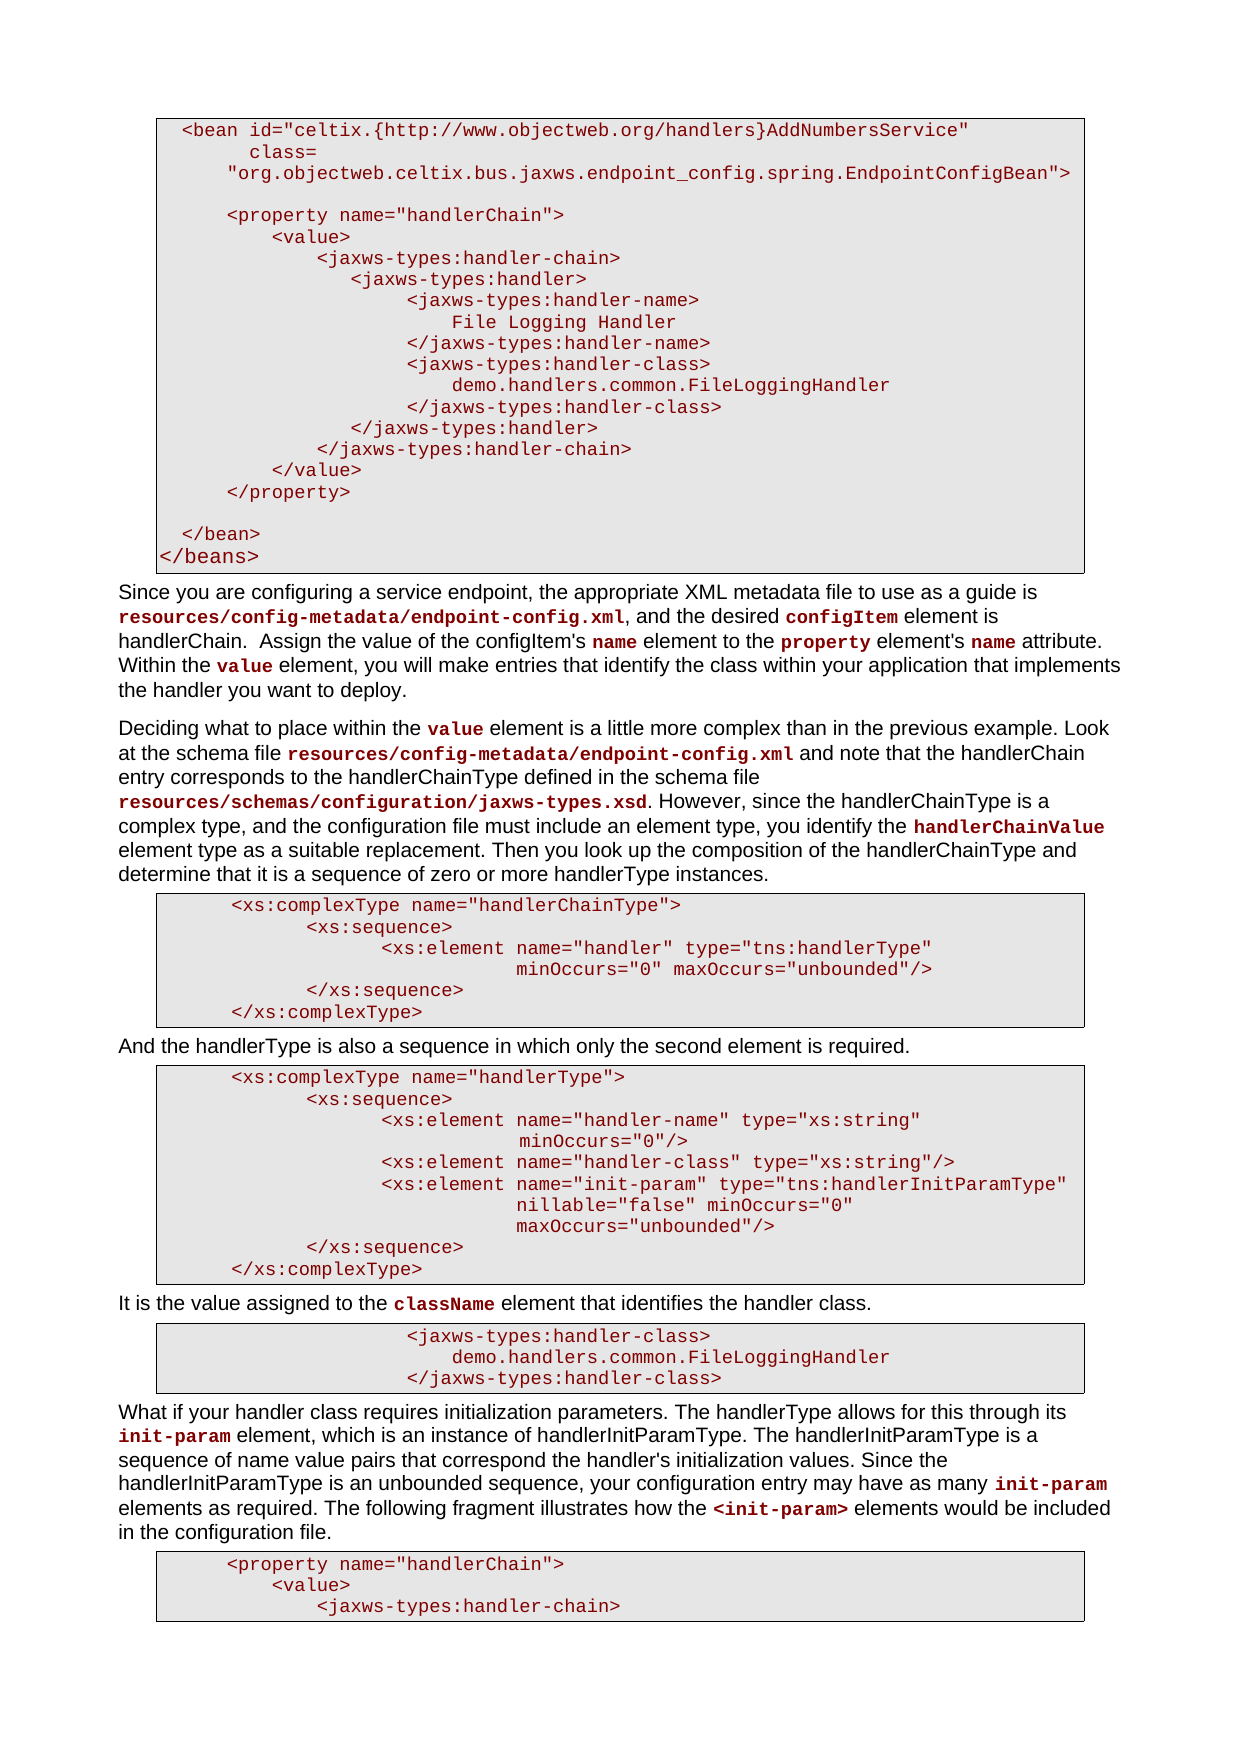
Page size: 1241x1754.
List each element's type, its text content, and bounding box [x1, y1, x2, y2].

text <xs:element name="init-param" type="tns:handlerInitParamType" [157, 1171, 1084, 1192]
text Since you are configuring a service endpoint, the appropriate XML metadata file to use as a guide is resources/config-metadata/endpoint-config.xml, and the desired configItem element is handlerChain. Assign the value of the configItem's name element to the property element's name attribute. Within the value element, you will make entries that identify the class within your application that implements the handler you want to deploy. [118, 581, 1122, 702]
text nillable="false" minOccurs="0" [157, 1192, 1084, 1214]
text minOccurs="0"/> [157, 1129, 1084, 1150]
text </xs:sequence> [157, 978, 1084, 999]
text </xs:sequence> [157, 1235, 1084, 1256]
text It is the value assigned to the className element that identifies the handler class. [118, 1291, 1122, 1316]
text demo.handlers.common.FileLoggingHandler [157, 373, 1084, 394]
text <jaxws-types:handler-class> [157, 352, 1084, 373]
text <value> [157, 224, 1084, 246]
text class= [157, 139, 1084, 161]
text </beans> [157, 543, 1084, 573]
text <bean id="celtix.{http://www.objectweb.org/handlers}AddNumbersService" [157, 119, 1084, 139]
text </jaxws-types:handler-class> [157, 1366, 1084, 1393]
text <jaxws-types:handler> [157, 267, 1084, 288]
text </bean> [157, 522, 1084, 543]
text <xs:complexType name="handlerType"> [157, 1066, 1084, 1086]
text maxOccurs="unbounded"/> [157, 1214, 1084, 1235]
text <xs:complexType name="handlerChainType"> [157, 894, 1084, 914]
text </jaxws-types:handler-name> [157, 331, 1084, 352]
text File Logging Handler [157, 309, 1084, 331]
text <xs:element name="handler" type="tns:handlerType" [157, 936, 1084, 957]
text </jaxws-types:handler-class> [157, 394, 1084, 416]
text </xs:complexType> [157, 1256, 1084, 1284]
text <jaxws-types:handler-class> [157, 1324, 1084, 1344]
text demo.handlers.common.FileLoggingHandler [157, 1344, 1084, 1366]
text </jaxws-types:handler> [157, 416, 1084, 437]
text <value> [157, 1573, 1084, 1594]
text What if your handler class requires initialization parameters. The handlerType allows for this through its init-param element, which is an instance of handlerInitParamType. The handlerInitParamType is a sequence of name value pairs that correspond the handler's initialization values. Since the handlerInitParamType is an unbounded sequence, your configuration entry may have as many init-param elements as required. The following fragment illustrates how the <init-param> elements would be included in the configuration file. [118, 1401, 1122, 1544]
text <property name="handlerChain"> [157, 203, 1084, 224]
text And the handlerType is also a sequence in which only the second element is required. [118, 1034, 1122, 1057]
text </jaxws-types:handler-chain> [157, 437, 1084, 458]
text <jaxws-types:handler-name> [157, 288, 1084, 309]
text "org.objectweb.celtix.bus.jaxws.endpoint_config.spring.EndpointConfigBean"> [157, 161, 1084, 182]
text </property> [157, 479, 1084, 501]
text minOccurs="0" maxOccurs="unbounded"/> [157, 957, 1084, 978]
text <xs:sequence> [157, 1086, 1084, 1107]
text <xs:element name="handler-class" type="xs:string"/> [157, 1150, 1084, 1171]
text <jaxws-types:handler-chain> [157, 1594, 1084, 1621]
text <xs:element name="handler-name" type="xs:string" [157, 1107, 1084, 1129]
text Deciding what to place within the value element is a little more complex than in the previous example. Look at the schema file resources/config-metadata/endpoint-config.xml and note that the handlerChain entry corresponds to the handlerChainType defined in the schema file resources/schemas/configuration/jaxws-types.xsd. However, since the handlerChainType is a complex type, and the configuration file must include an element type, you identify the handlerChainValue element type as a suitable replacement. Then you look up the composition of the handlerChainType and determine that it is a sequence of zero or more handlerType instances. [118, 717, 1122, 886]
text </xs:complexType> [157, 999, 1084, 1027]
text </value> [157, 458, 1084, 479]
text <property name="handlerChain"> [157, 1552, 1084, 1573]
text <xs:sequence> [157, 914, 1084, 936]
text <jaxws-types:handler-chain> [157, 246, 1084, 267]
